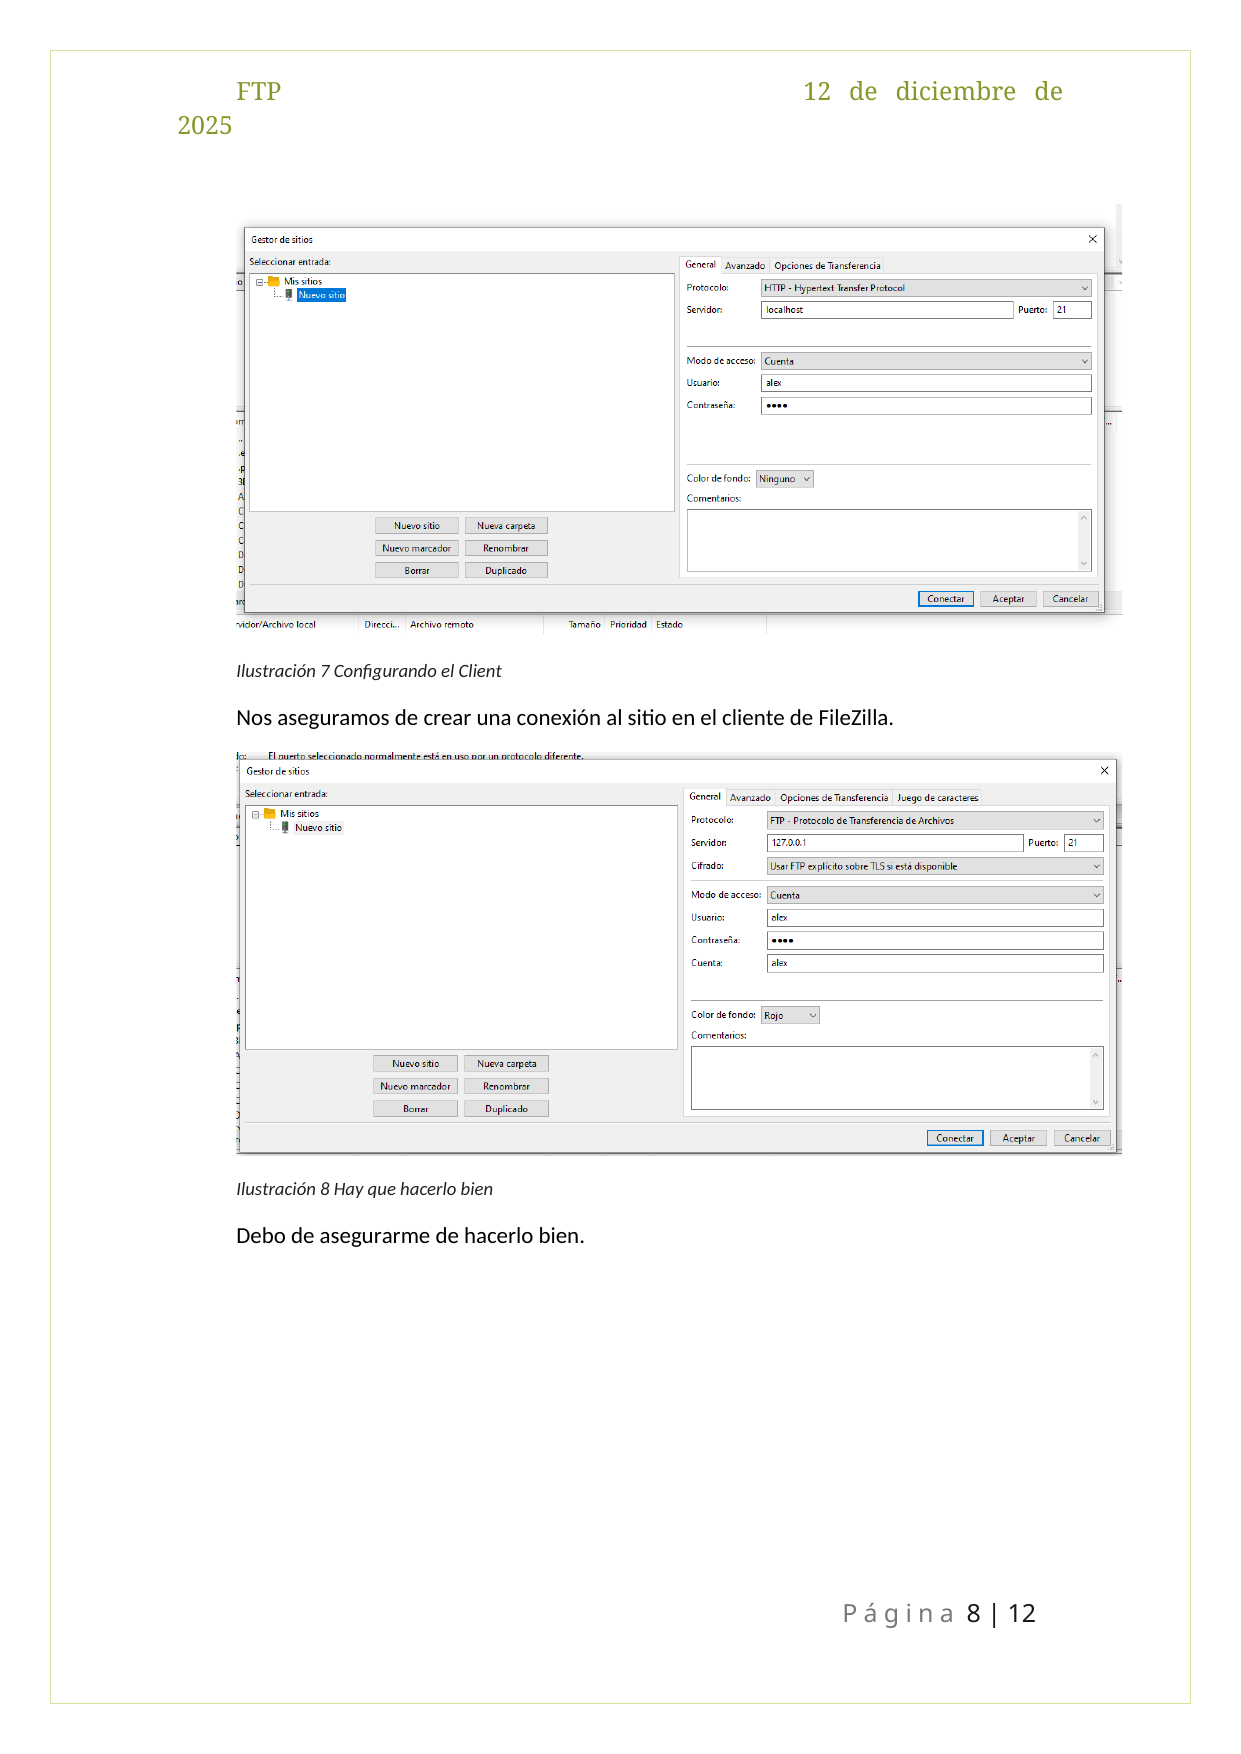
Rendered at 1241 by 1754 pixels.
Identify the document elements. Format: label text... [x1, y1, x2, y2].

text Debo de asegurarme de hacerlo bien. [177, 1221, 1063, 1249]
text Ilustración 8 Hay que hacerlo bien [177, 1177, 1063, 1200]
text Ilustración 7 Configurando el Client [177, 659, 1063, 682]
text Nos aseguramos de crear una conexión al sitio en el cliente de FileZilla. [177, 703, 1063, 731]
